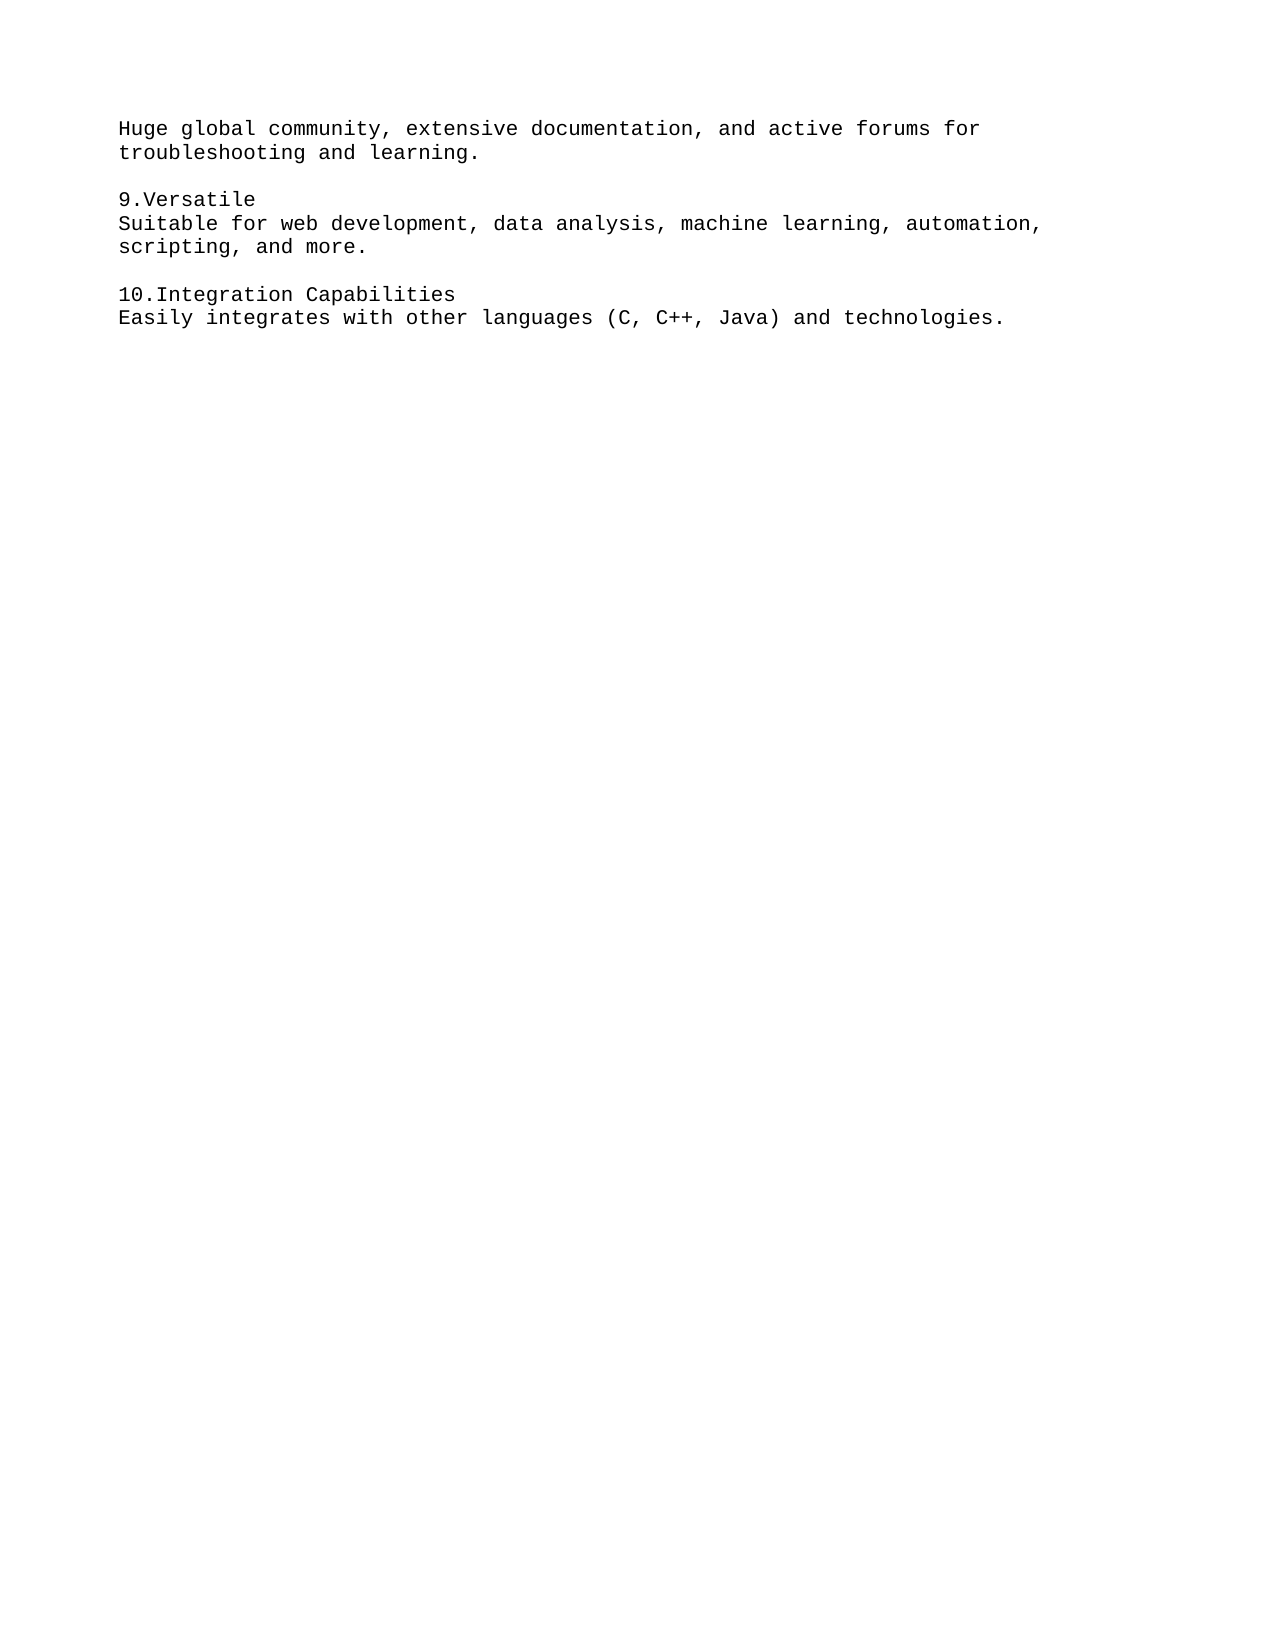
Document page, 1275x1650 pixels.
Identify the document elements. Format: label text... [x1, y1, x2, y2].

text 10.Integration Capabilities [118, 284, 1157, 307]
text Huge global community, extensive documentation, and active forums for troubleshooting and learning. [118, 118, 1157, 165]
text Suitable for web development, data analysis, machine learning, automation, scripting, and more. [118, 213, 1157, 260]
text 9.Versatile [118, 189, 1157, 213]
text Easily integrates with other languages (C, C++, Java) and technologies. [118, 307, 1157, 331]
